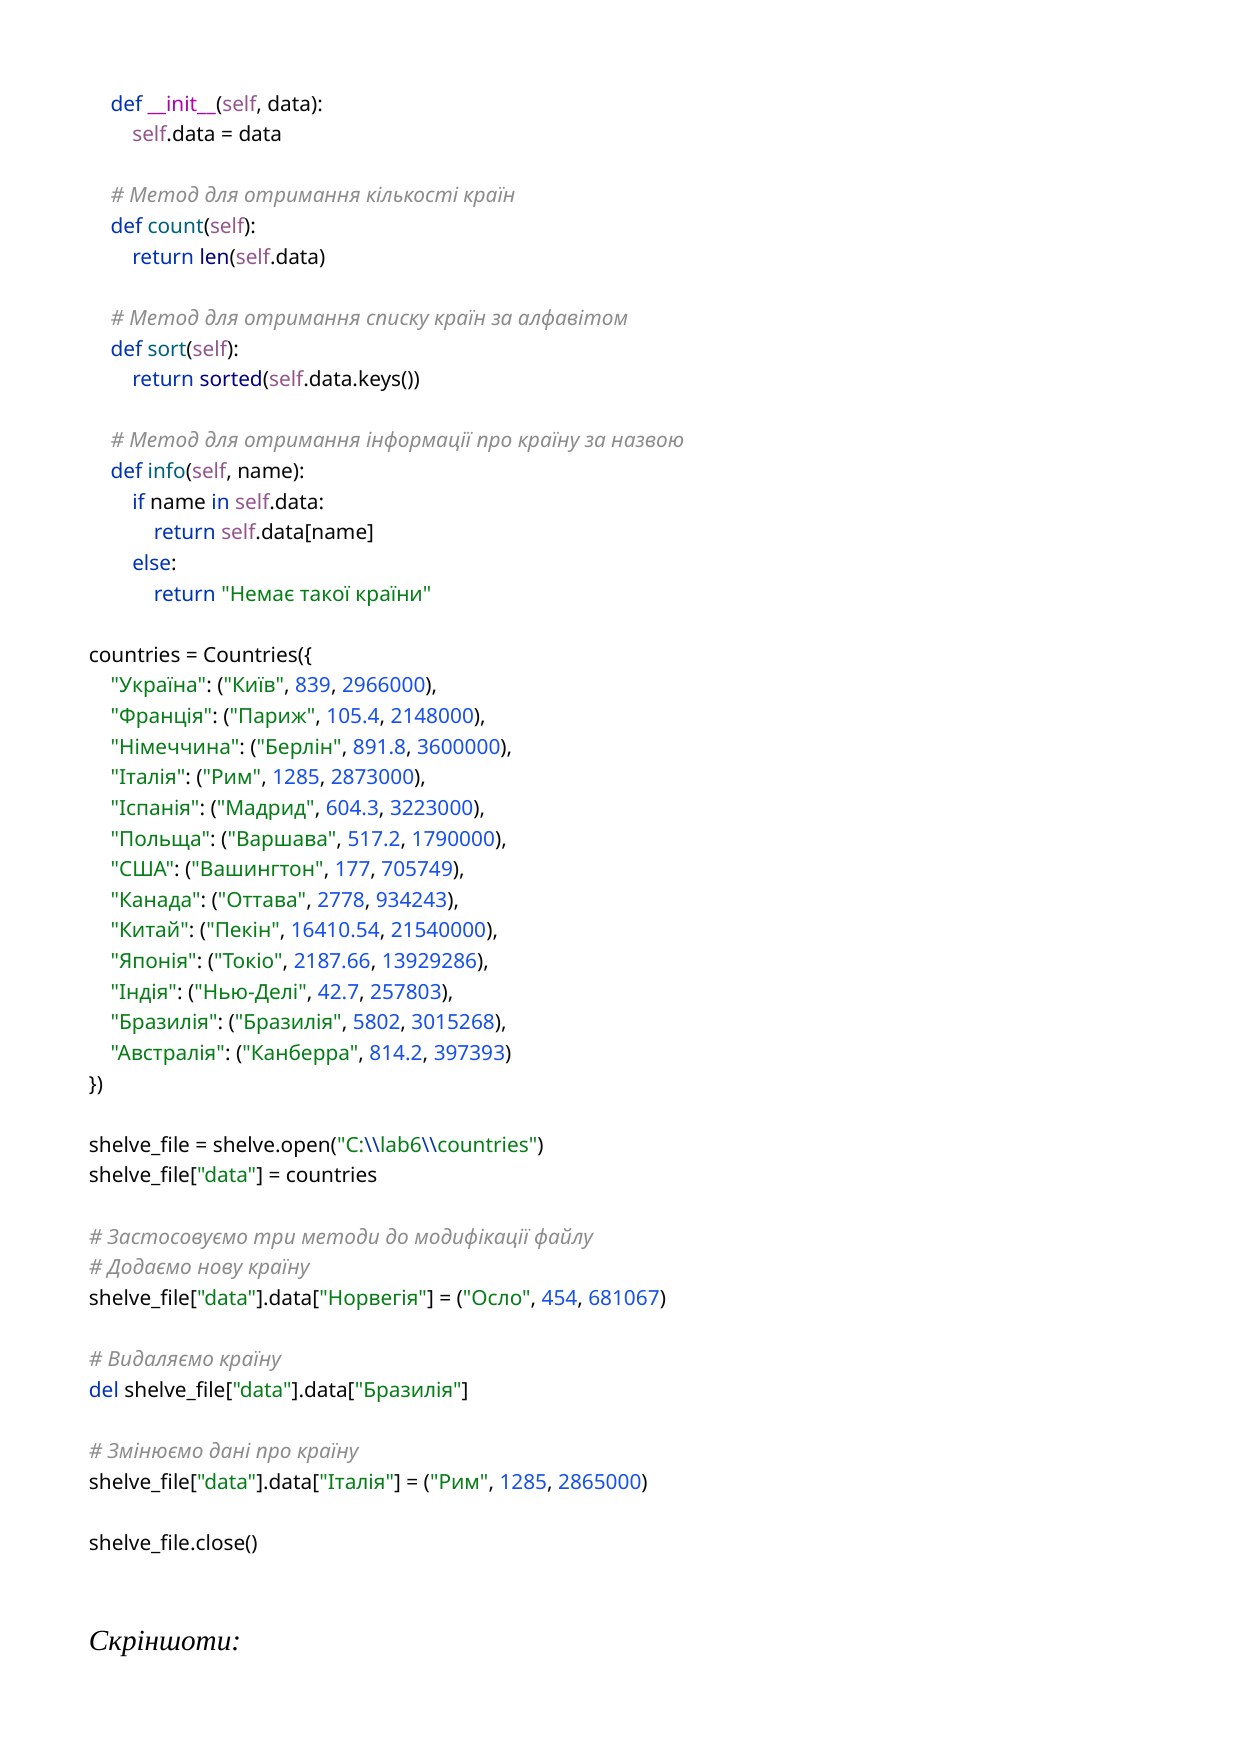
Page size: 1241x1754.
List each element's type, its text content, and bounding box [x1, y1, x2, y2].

text Скріншоти: [89, 1623, 1152, 1657]
text def __init__(self, data): self.data = data # Метод для отримання кількості країн def count(self): return len(self.data) # Метод для отримання списку країн за алфавітом def sort(self): return sorted(self.data.keys()) # Метод для отримання інформації про країну за назвою def info(self, name): if name in self.data: return self.data[name] else: return "Немає такої країни" countries = Countries({ "Україна": ("Київ", 839, 2966000), "Франція": ("Париж", 105.4, 2148000), "Німеччина": ("Берлін", 891.8, 3600000), "Італія": ("Рим", 1285, 2873000), "Іспанія": ("Мадрид", 604.3, 3223000), "Польща": ("Варшава", 517.2, 1790000), "США": ("Вашингтон", 177, 705749), "Канада": ("Оттава", 2778, 934243), "Китай": ("Пекін", 16410.54, 21540000), "Японія": ("Токіо", 2187.66, 13929286), "Індія": ("Нью-Делі", 42.7, 257803), "Бразилія": ("Бразилія", 5802, 3015268), "Австралія": ("Канберра", 814.2, 397393) }) shelve_file = shelve.open("C:\\lab6\\countries") shelve_file["data"] = countries # Застосовуємо три методи до модифікації файлу # Додаємо нову країну shelve_file["data"].data["Норвегія"] = ("Осло", 454, 681067) # Видаляємо країну del shelve_file["data"].data["Бразилія"] # Змінюємо дані про країну shelve_file["data"].data["Італія"] = ("Рим", 1285, 2865000) shelve_file.close() [89, 89, 1152, 1556]
